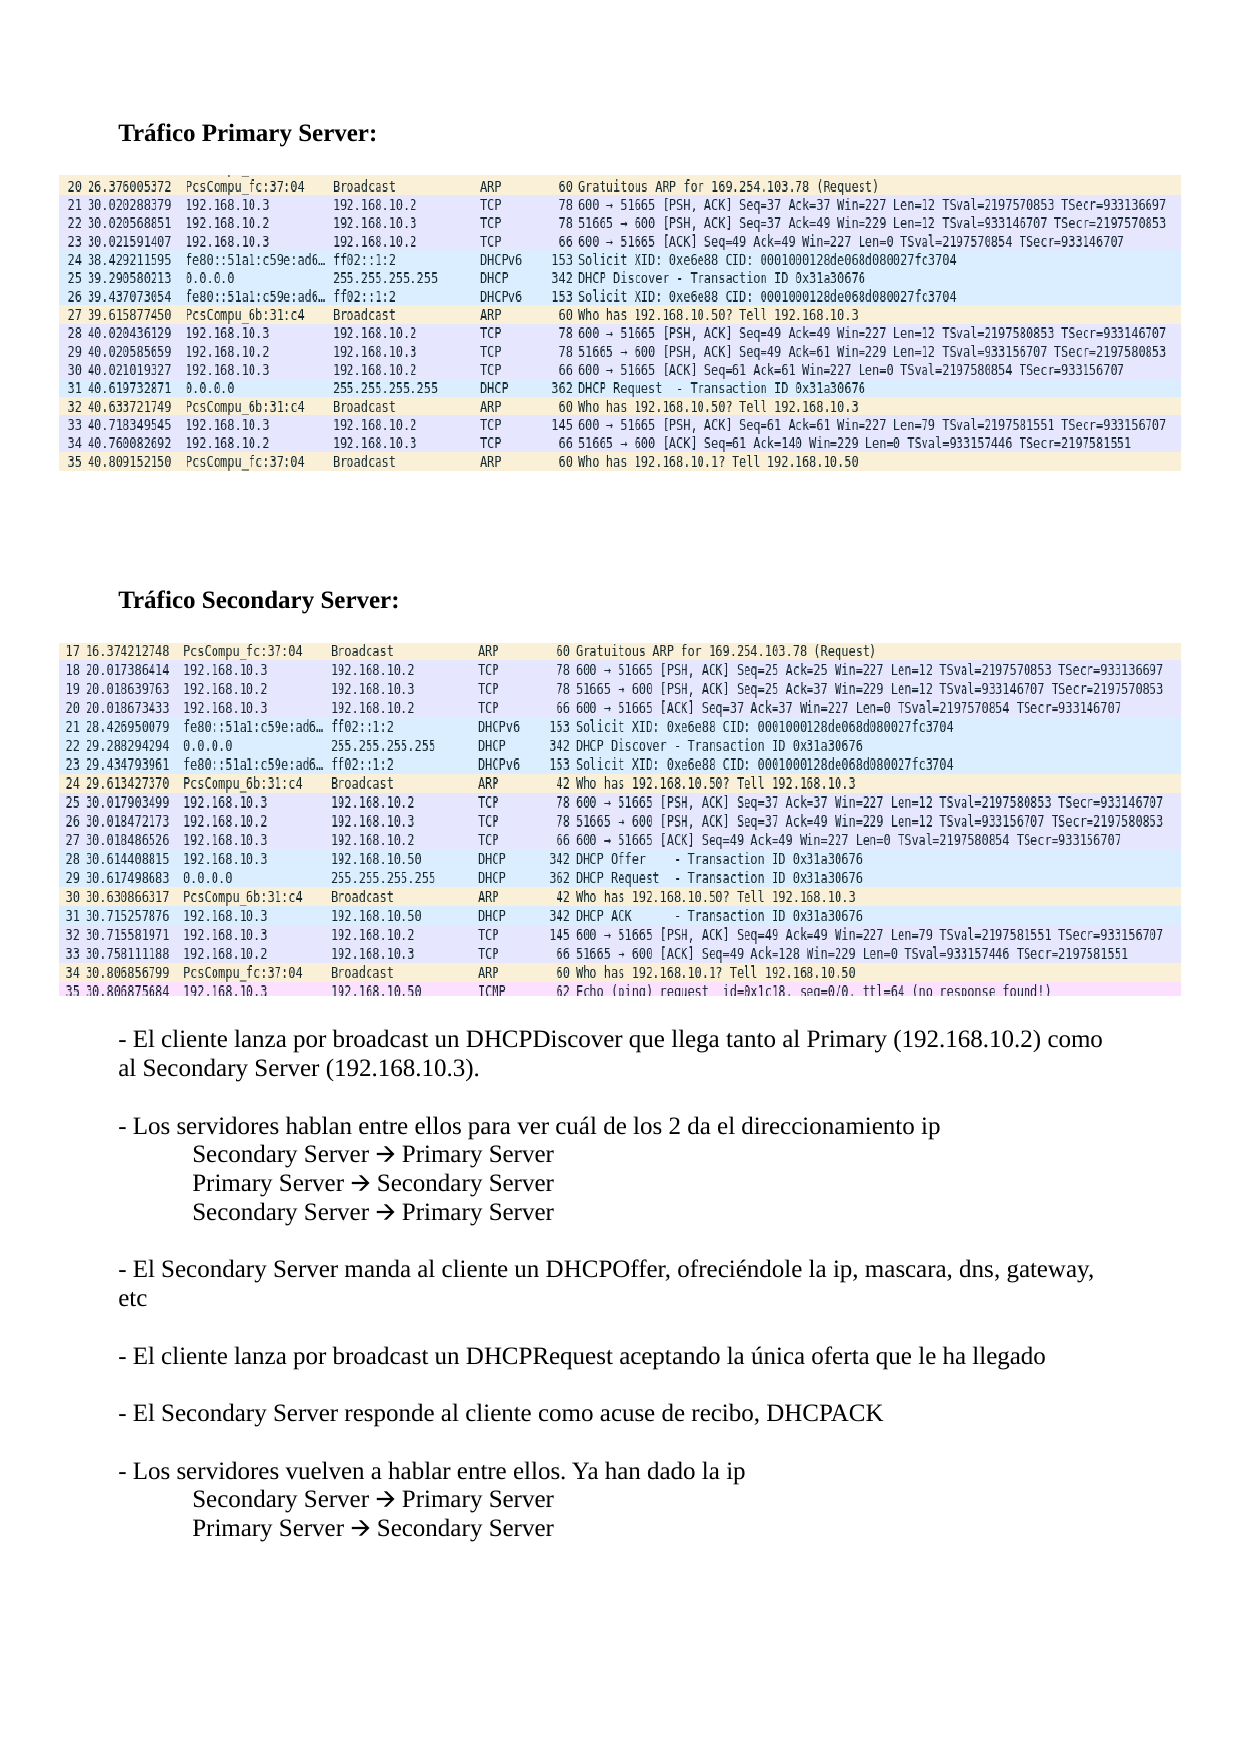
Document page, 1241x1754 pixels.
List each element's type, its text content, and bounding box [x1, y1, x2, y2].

text Tráfico Secondary Server: [118, 586, 1122, 614]
text - Los servidores hablan entre ellos para ver cuál de los 2 da el direccionamiento ip [118, 1111, 1122, 1139]
text Primary Server 🡪 Secondary Server [118, 1168, 1122, 1197]
text Primary Server 🡪 Secondary Server [118, 1513, 1122, 1542]
text Secondary Server 🡪 Primary Server [118, 1197, 1122, 1226]
text - El Secondary Server responde al cliente como acuse de recibo, DHCPACK [118, 1398, 1122, 1427]
text - Los servidores vuelven a hablar entre ellos. Ya han dado la ip [118, 1456, 1122, 1484]
text Secondary Server 🡪 Primary Server [118, 1484, 1122, 1513]
text - El cliente lanza por broadcast un DHCPRequest aceptando la única oferta que le ha llegado [118, 1341, 1122, 1369]
text - El Secondary Server manda al cliente un DHCPOffer, ofreciéndole la ip, mascara, dns, gateway, etc [118, 1254, 1122, 1312]
picture [59, 643, 1182, 996]
picture [59, 175, 1182, 471]
text Tráfico Primary Server: [118, 118, 1122, 147]
text - El cliente lanza por broadcast un DHCPDiscover que llega tanto al Primary (192.168.10.2) como al Secondary Server (192.168.10.3). [118, 1024, 1122, 1082]
text Secondary Server 🡪 Primary Server [118, 1139, 1122, 1168]
